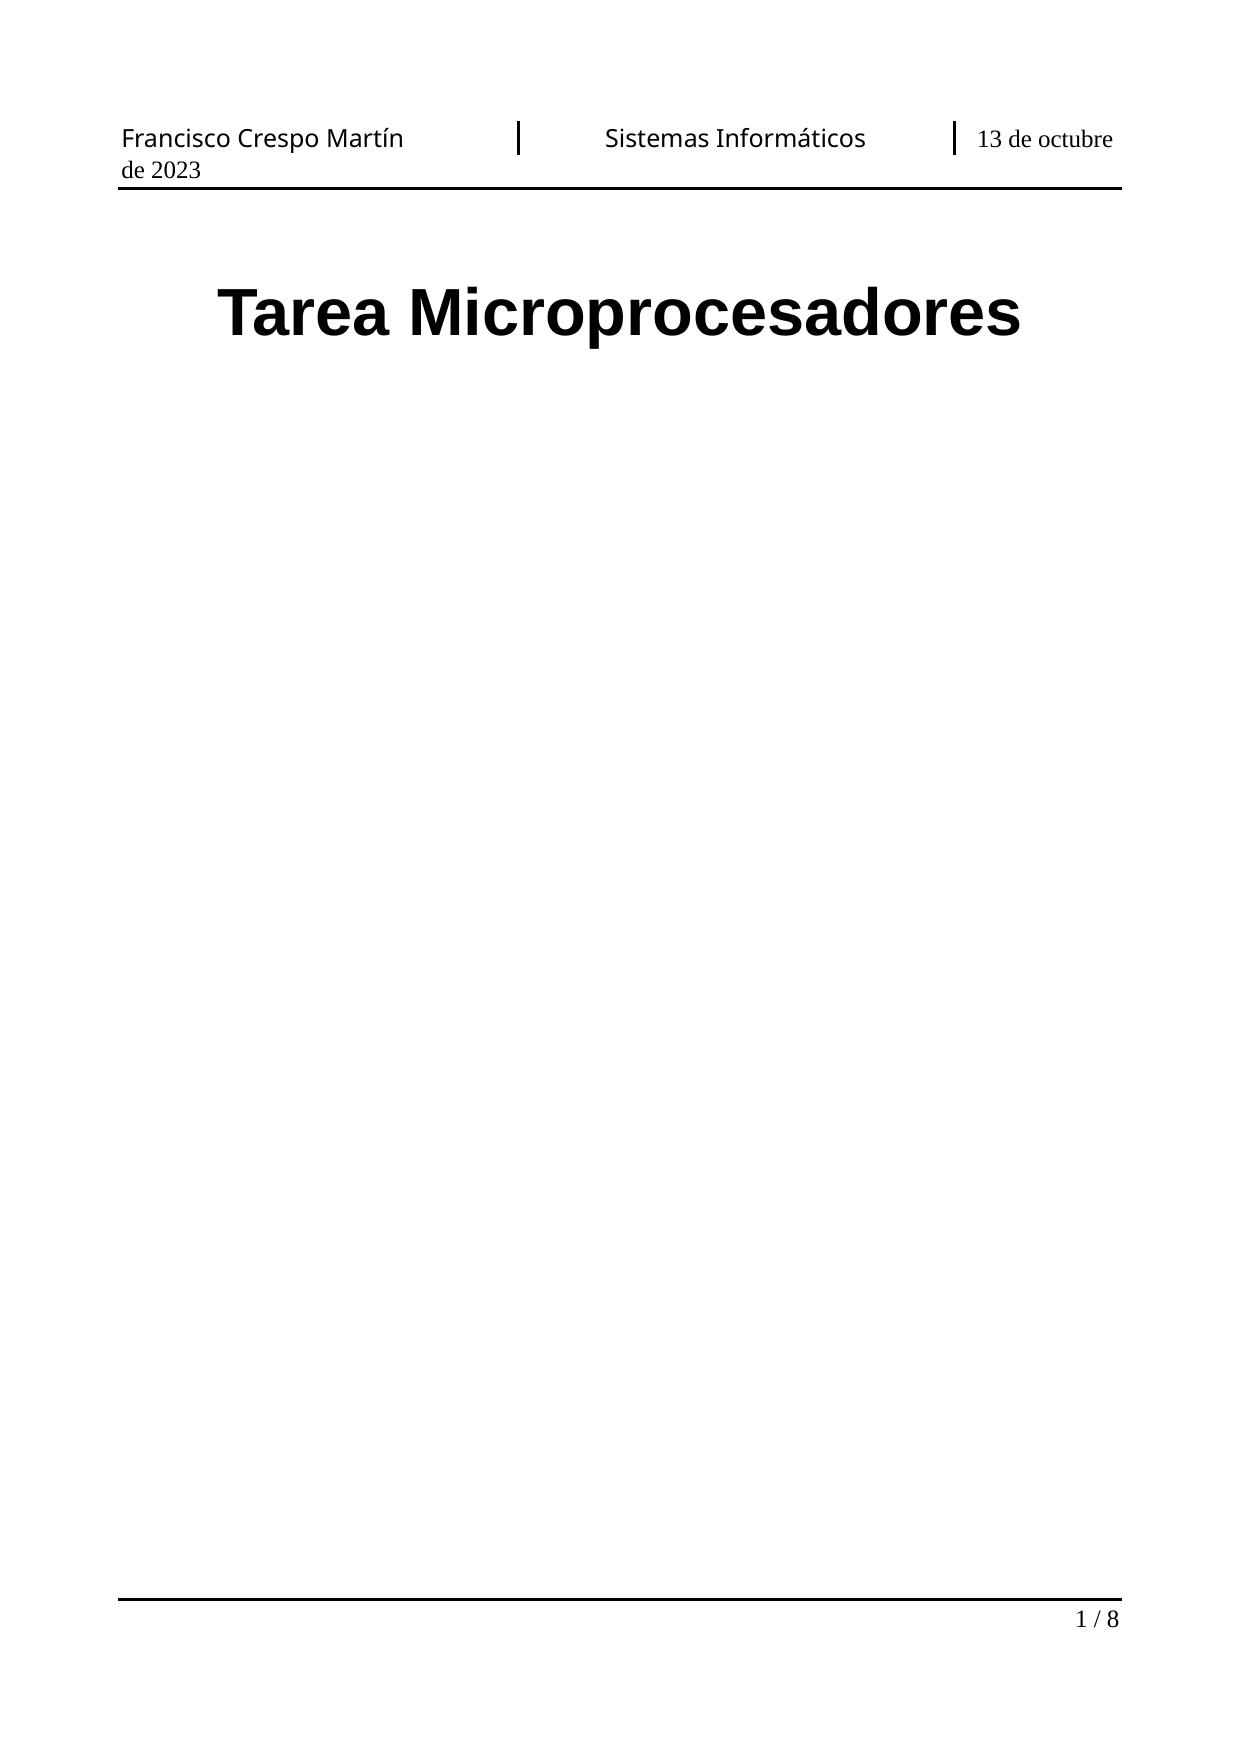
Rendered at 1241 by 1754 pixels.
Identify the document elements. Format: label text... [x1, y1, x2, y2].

title Tarea Microprocesadores [118, 273, 1122, 350]
